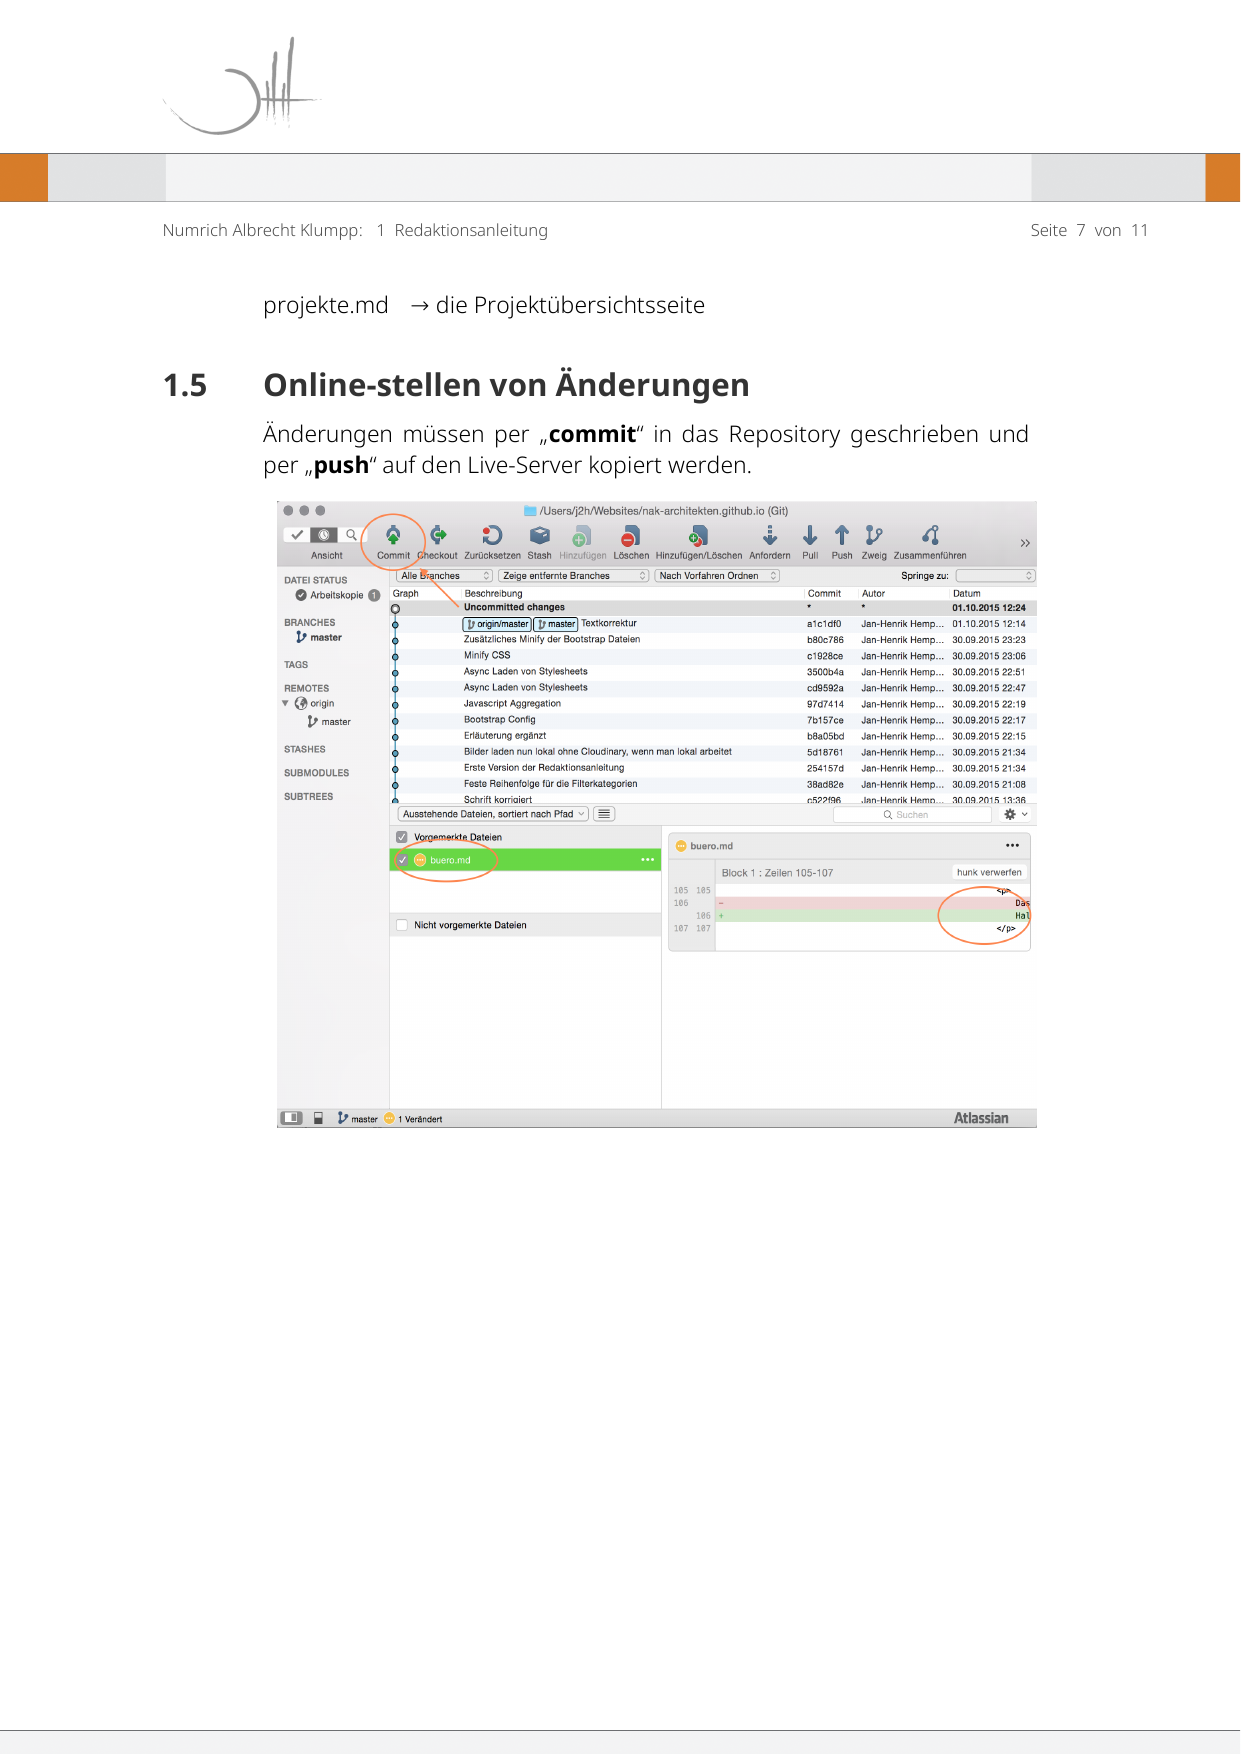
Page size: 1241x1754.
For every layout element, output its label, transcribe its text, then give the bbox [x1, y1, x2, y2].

picture [162, 35, 322, 136]
subtitle Online-stellen von Änderungen [162, 363, 1031, 405]
text projekte.md → die Projektübersichtsseite [263, 289, 1031, 320]
picture [0, 153, 1241, 202]
text Änderungen müssen per „commit“ in das Repository geschrieben und per „push“ auf den Live-Server kopiert werden. [263, 418, 1031, 480]
picture [277, 501, 1037, 1128]
picture [0, 1730, 1241, 1754]
